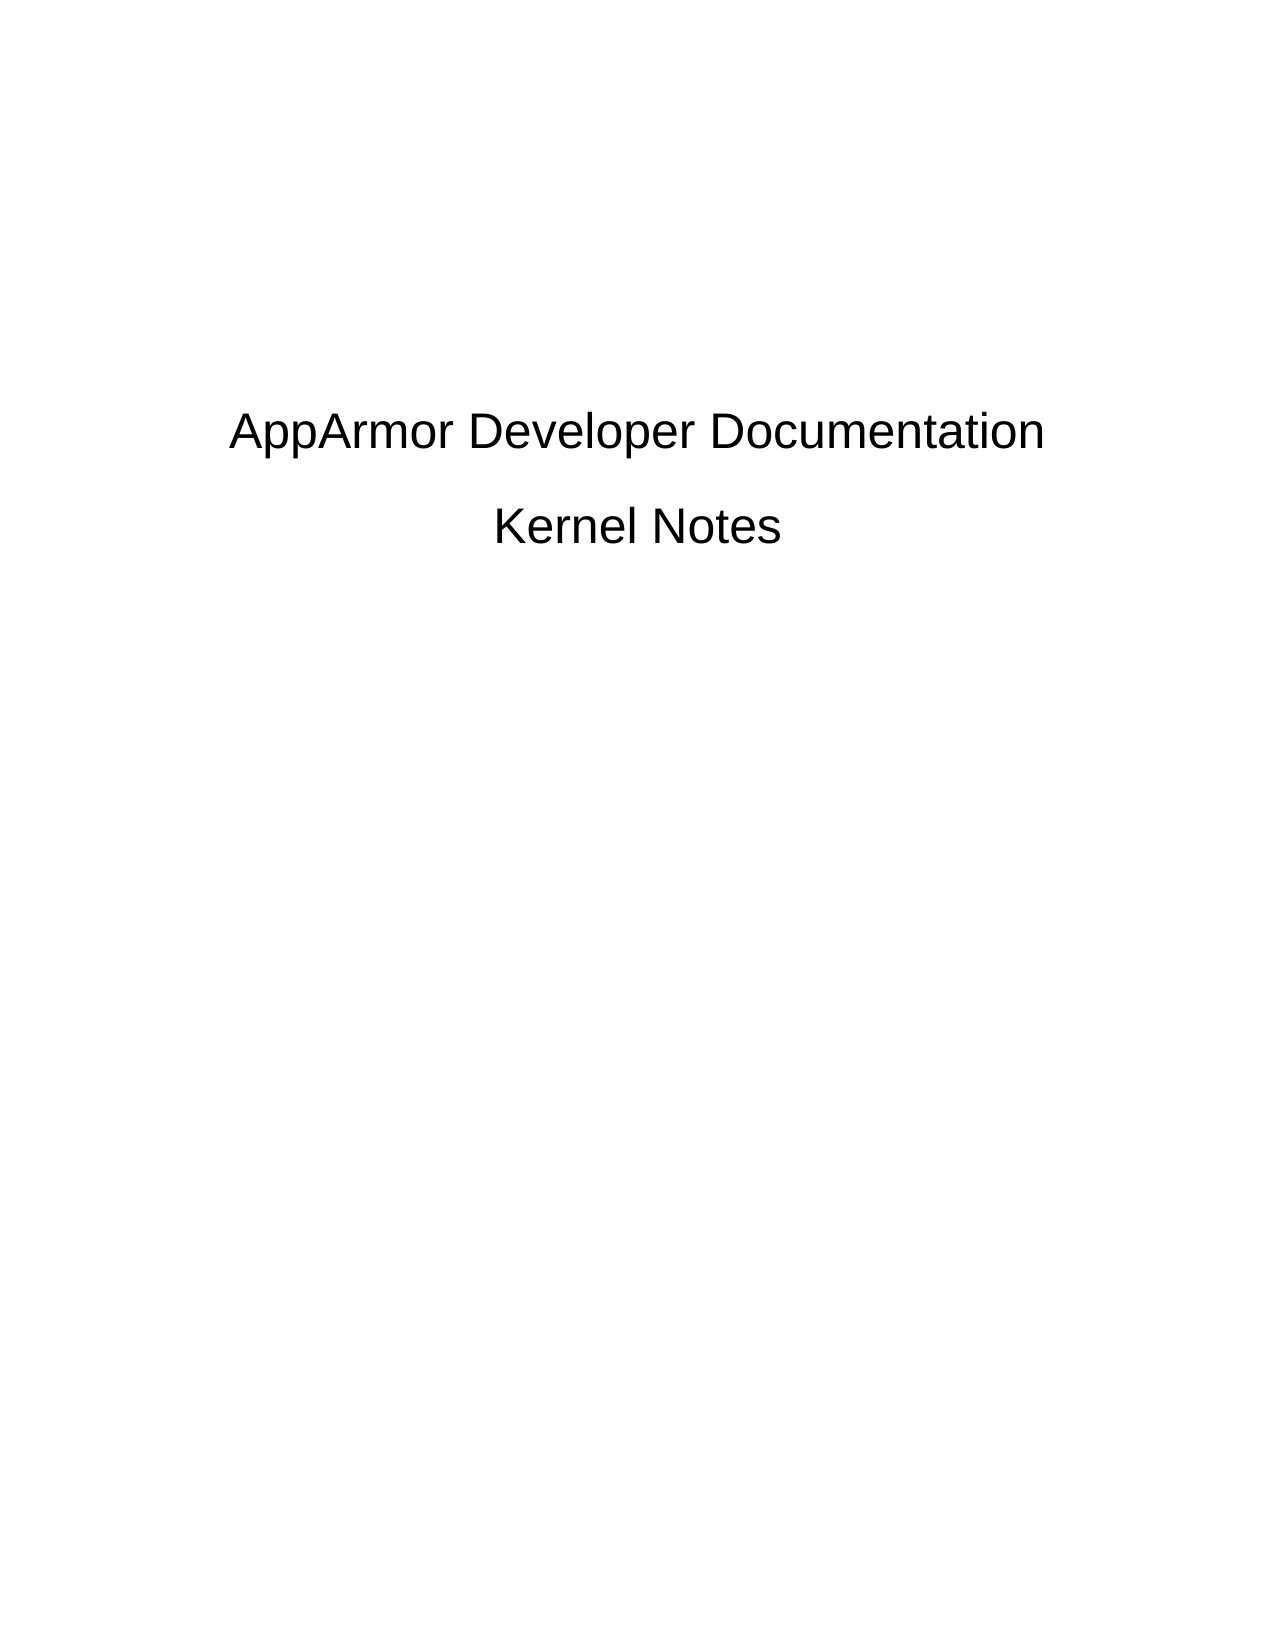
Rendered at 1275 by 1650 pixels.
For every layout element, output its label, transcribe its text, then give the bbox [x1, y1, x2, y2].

subtitle Kernel Notes [118, 497, 1157, 554]
subtitle AppArmor Developer Documentation [118, 402, 1157, 459]
